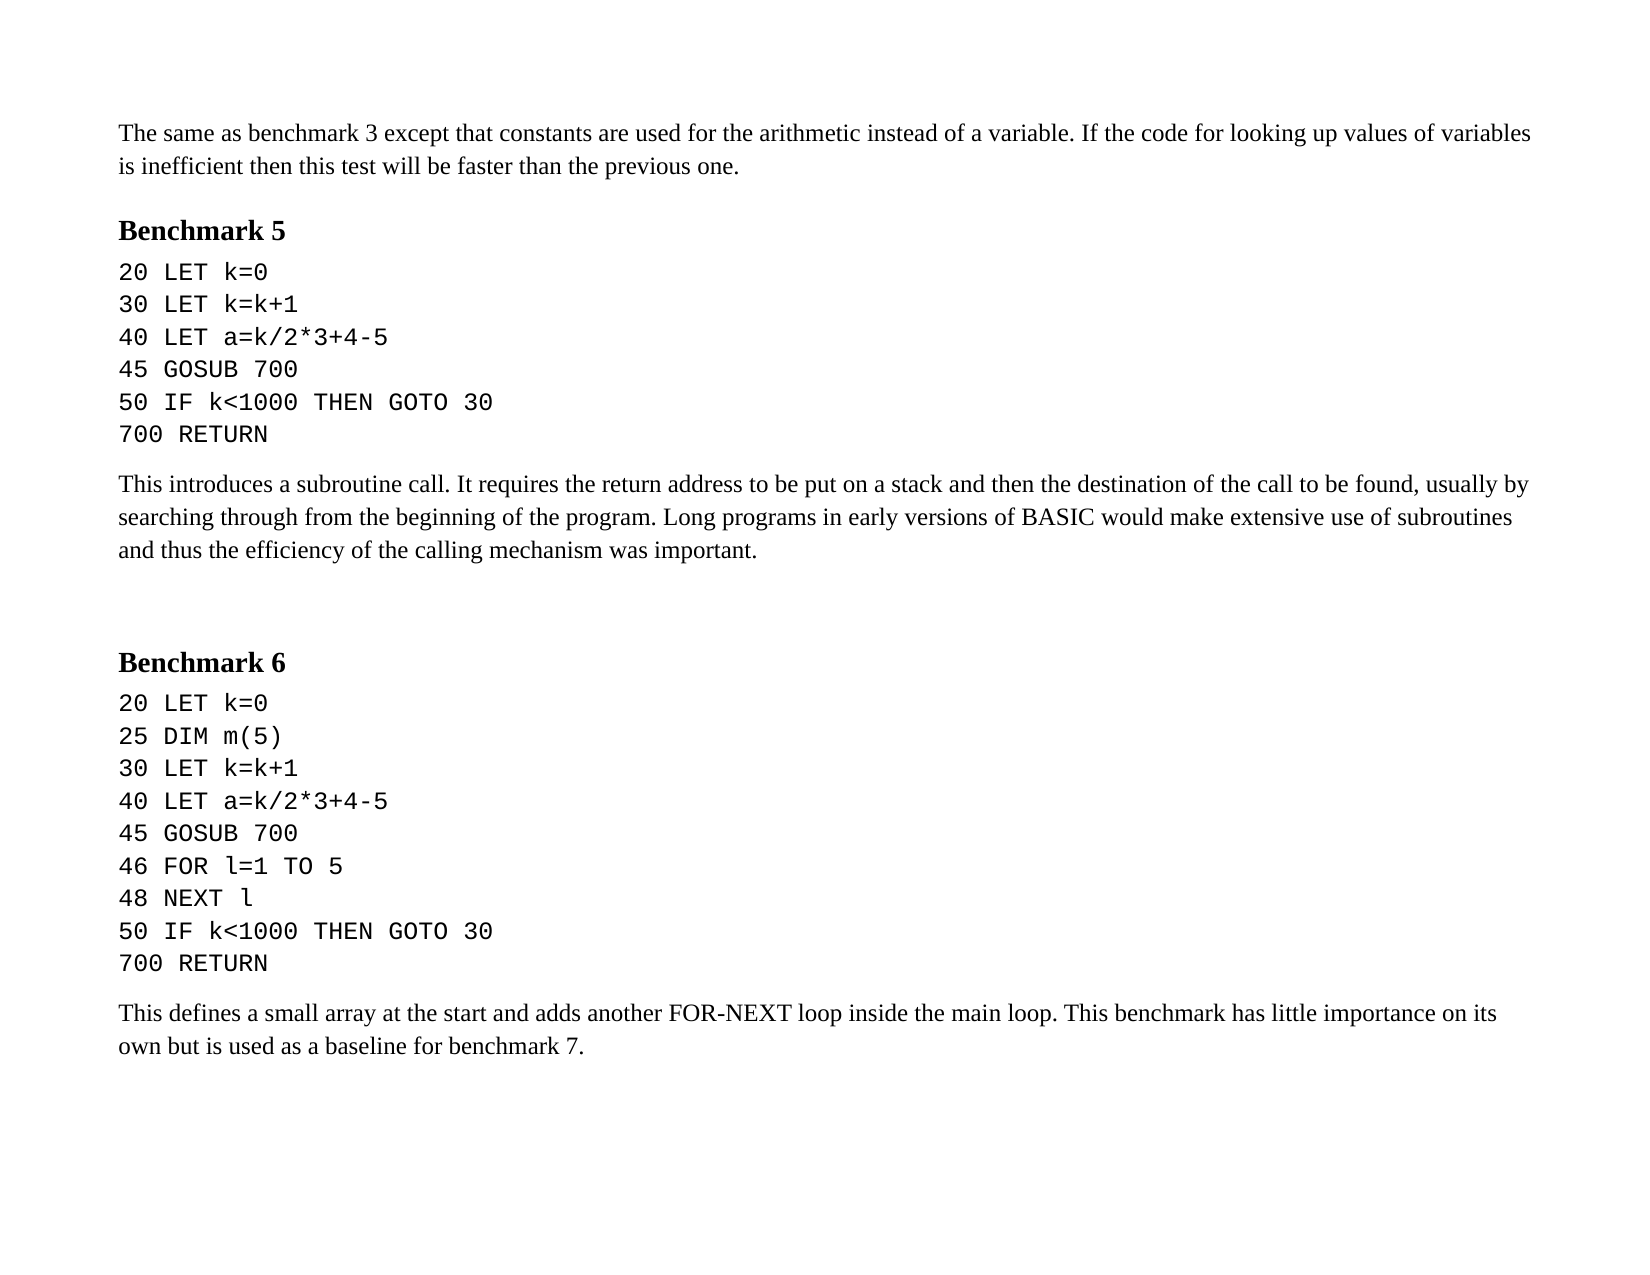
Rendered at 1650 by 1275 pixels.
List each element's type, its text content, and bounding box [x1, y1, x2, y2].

text This introduces a subroutine call. It requires the return address to be put on a stack and then the destination of the call to be found, usually by searching through from the beginning of the program. Long programs in early versions of BASIC would make extensive use of subroutines and thus the efficiency of the calling mechanism was important. [118, 469, 1532, 564]
text 20 LET k=0 25 DIM m(5) 30 LET k=k+1 40 LET a=k/2*3+4-5 45 GOSUB 700 46 FOR l=1 TO 5 48 NEXT l 50 IF k<1000 THEN GOTO 30 700 RETURN [118, 691, 1532, 979]
text This defines a small array at the start and adds another FOR-NEXT loop inside the main loop. This benchmark has little importance on its own but is used as a baseline for benchmark 7. [118, 998, 1532, 1060]
subtitle Benchmark 6 [118, 645, 1532, 678]
text 20 LET k=0 30 LET k=k+1 40 LET a=k/2*3+4-5 45 GOSUB 700 50 IF k<1000 THEN GOTO 30 700 RETURN [118, 259, 1532, 450]
subtitle Benchmark 5 [118, 213, 1532, 247]
text The same as benchmark 3 except that constants are used for the arithmetic instead of a variable. If the code for looking up values of variables is inefficient then this test will be faster than the previous one. [118, 118, 1532, 180]
